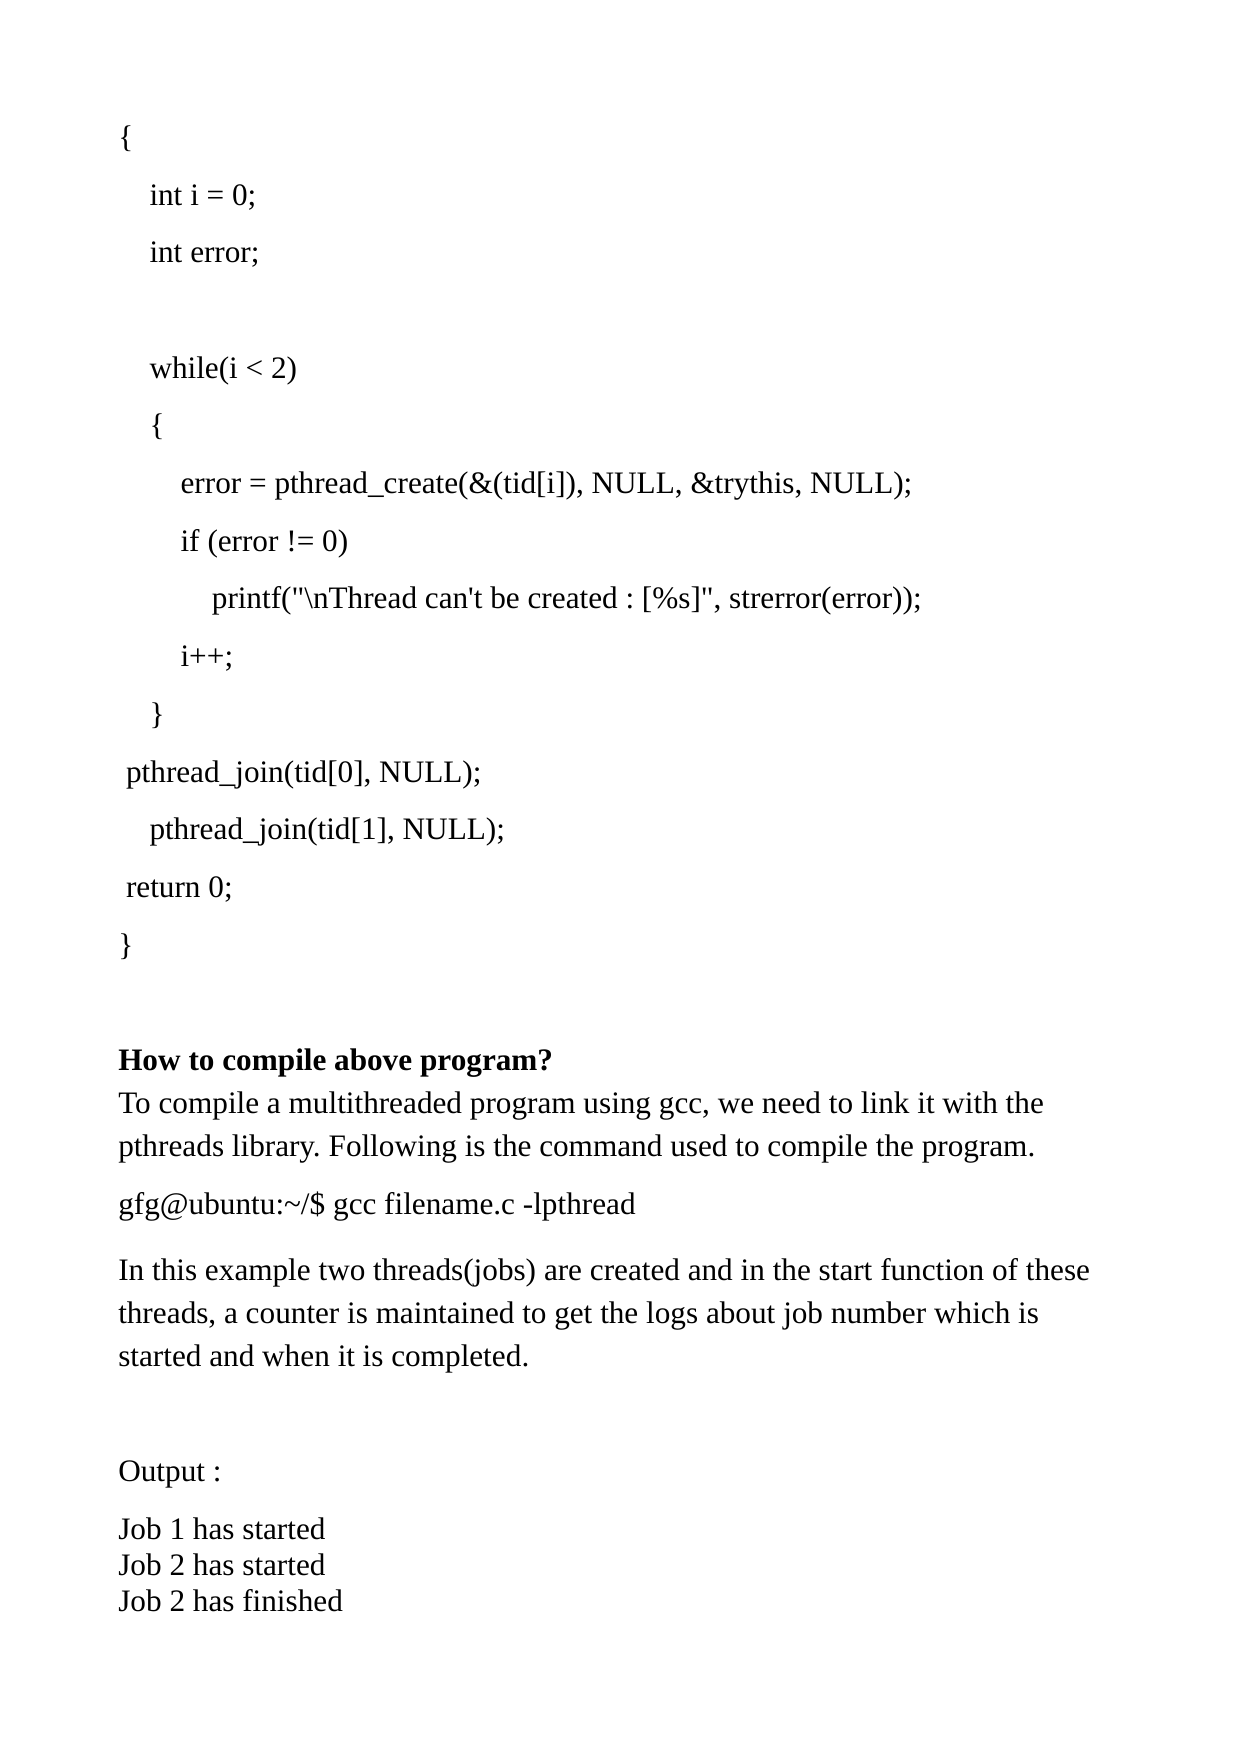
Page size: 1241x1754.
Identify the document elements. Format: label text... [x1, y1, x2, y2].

text int i = 0; [118, 176, 1122, 212]
text gfg@ubuntu:~/$ gcc filename.c -lpthread [118, 1185, 1122, 1221]
text } [118, 695, 1122, 731]
text In this example two threads(jobs) are created and in the start function of these threads, a counter is maintained to get the logs about job number which is started and when it is completed. [118, 1251, 1122, 1373]
text printf("\nThread can't be created : [%s]", strerror(error)); [118, 580, 1122, 616]
text Output : [118, 1452, 1122, 1488]
text return 0; [118, 868, 1122, 904]
text if (error != 0) [118, 522, 1122, 558]
text Job 1 has started [118, 1510, 1122, 1546]
text error = pthread_create(&(tid[i]), NULL, &trythis, NULL); [118, 464, 1122, 500]
text int error; [118, 233, 1122, 269]
text while(i < 2) [118, 349, 1122, 385]
text i++; [118, 637, 1122, 673]
text pthread_join(tid[1], NULL); [118, 811, 1122, 847]
text How to compile above program? To compile a multithreaded program using gcc, we need to link it with the pthreads library. Following is the command used to compile the program. [118, 1041, 1122, 1164]
text } [118, 926, 1122, 962]
text Job 2 has started [118, 1546, 1122, 1582]
text Job 2 has finished [118, 1582, 1122, 1618]
text { [118, 118, 1122, 154]
text pthread_join(tid[0], NULL); [118, 753, 1122, 789]
text { [118, 407, 1122, 443]
